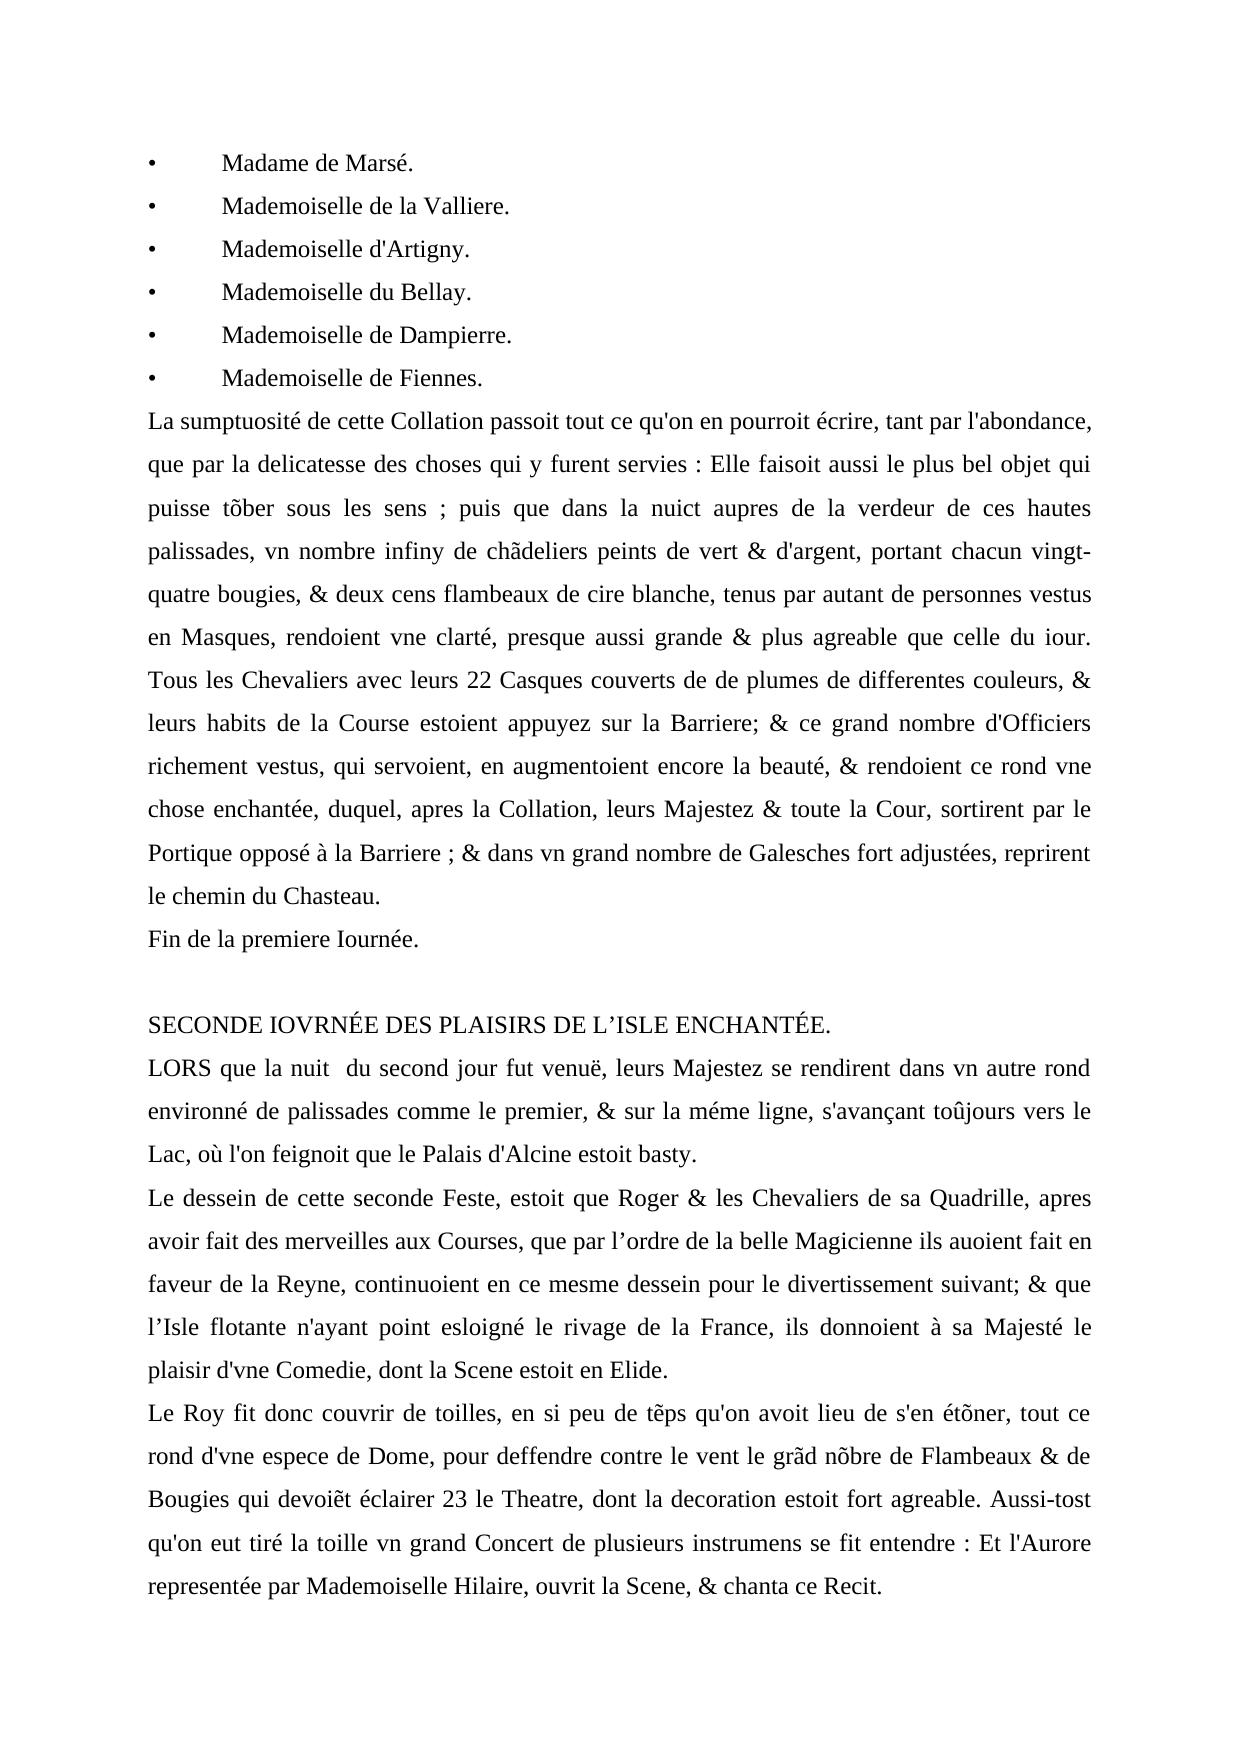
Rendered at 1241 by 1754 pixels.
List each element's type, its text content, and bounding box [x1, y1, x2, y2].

text • Mademoiselle de Fiennes. [148, 363, 1093, 392]
text • Mademoiselle d'Artigny. [148, 234, 1093, 263]
text SECONDE IOVRNÉE DES PLAISIRS DE L’ISLE ENCHANTÉE. [148, 1010, 1093, 1039]
text • Madame de Marsé. [148, 148, 1093, 176]
text Fin de la premiere Iournée. [148, 924, 1093, 953]
text Le dessein de cette seconde Feste, estoit que Roger & les Chevaliers de sa Quadrille, apres avoir fait des merveilles aux Courses, que par l’ordre de la belle Magicienne ils auoient fait en faveur de la Reyne, continuoient en ce mesme dessein pour le divertissement suivant; & que l’Isle flotante n'ayant point esloigné le rivage de la France, ils donnoient à sa Majesté le plaisir d'vne Comedie, dont la Scene estoit en Elide. [148, 1183, 1093, 1384]
text LORS que la nuit du second jour fut venuë, leurs Majestez se rendirent dans vn autre rond environné de palissades comme le premier, & sur la méme ligne, s'avançant toûjours vers le Lac, où l'on feignoit que le Palais d'Alcine estoit basty. [148, 1053, 1093, 1168]
text La sumptuosité de cette Collation passoit tout ce qu'on en pourroit écrire, tant par l'abondance, que par la delicatesse des choses qui y furent servies : Elle faisoit aussi le plus bel objet qui puisse tõber sous les sens ; puis que dans la nuict aupres de la verdeur de ces hautes palissades, vn nombre infiny de chãdeliers peints de vert & d'argent, portant chacun vingt-quatre bougies, & deux cens flambeaux de cire blanche, tenus par autant de personnes vestus en Masques, rendoient vne clarté, presque aussi grande & plus agreable que celle du iour. Tous les Chevaliers avec leurs 22 Casques couverts de de plumes de differentes couleurs, & leurs habits de la Course estoient appuyez sur la Barriere; & ce grand nombre d'Officiers richement vestus, qui servoient, en augmentoient encore la beauté, & rendoient ce rond vne chose enchantée, duquel, apres la Collation, leurs Majestez & toute la Cour, sortirent par le Portique opposé à la Barriere ; & dans vn grand nombre de Galesches fort adjustées, reprirent le chemin du Chasteau. [148, 406, 1093, 909]
text • Mademoiselle de Dampierre. [148, 320, 1093, 349]
text • Mademoiselle du Bellay. [148, 277, 1093, 306]
text Le Roy fit donc couvrir de toilles, en si peu de tẽps qu'on avoit lieu de s'en étõner, tout ce rond d'vne espece de Dome, pour deffendre contre le vent le grãd nõbre de Flambeaux & de Bougies qui devoiẽt éclairer 23 le Theatre, dont la decoration estoit fort agreable. Aussi-tost qu'on eut tiré la toille vn grand Concert de plusieurs instrumens se fit entendre : Et l'Aurore representée par Mademoiselle Hilaire, ouvrit la Scene, & chanta ce Recit. [148, 1398, 1093, 1599]
text • Mademoiselle de la Valliere. [148, 191, 1093, 219]
